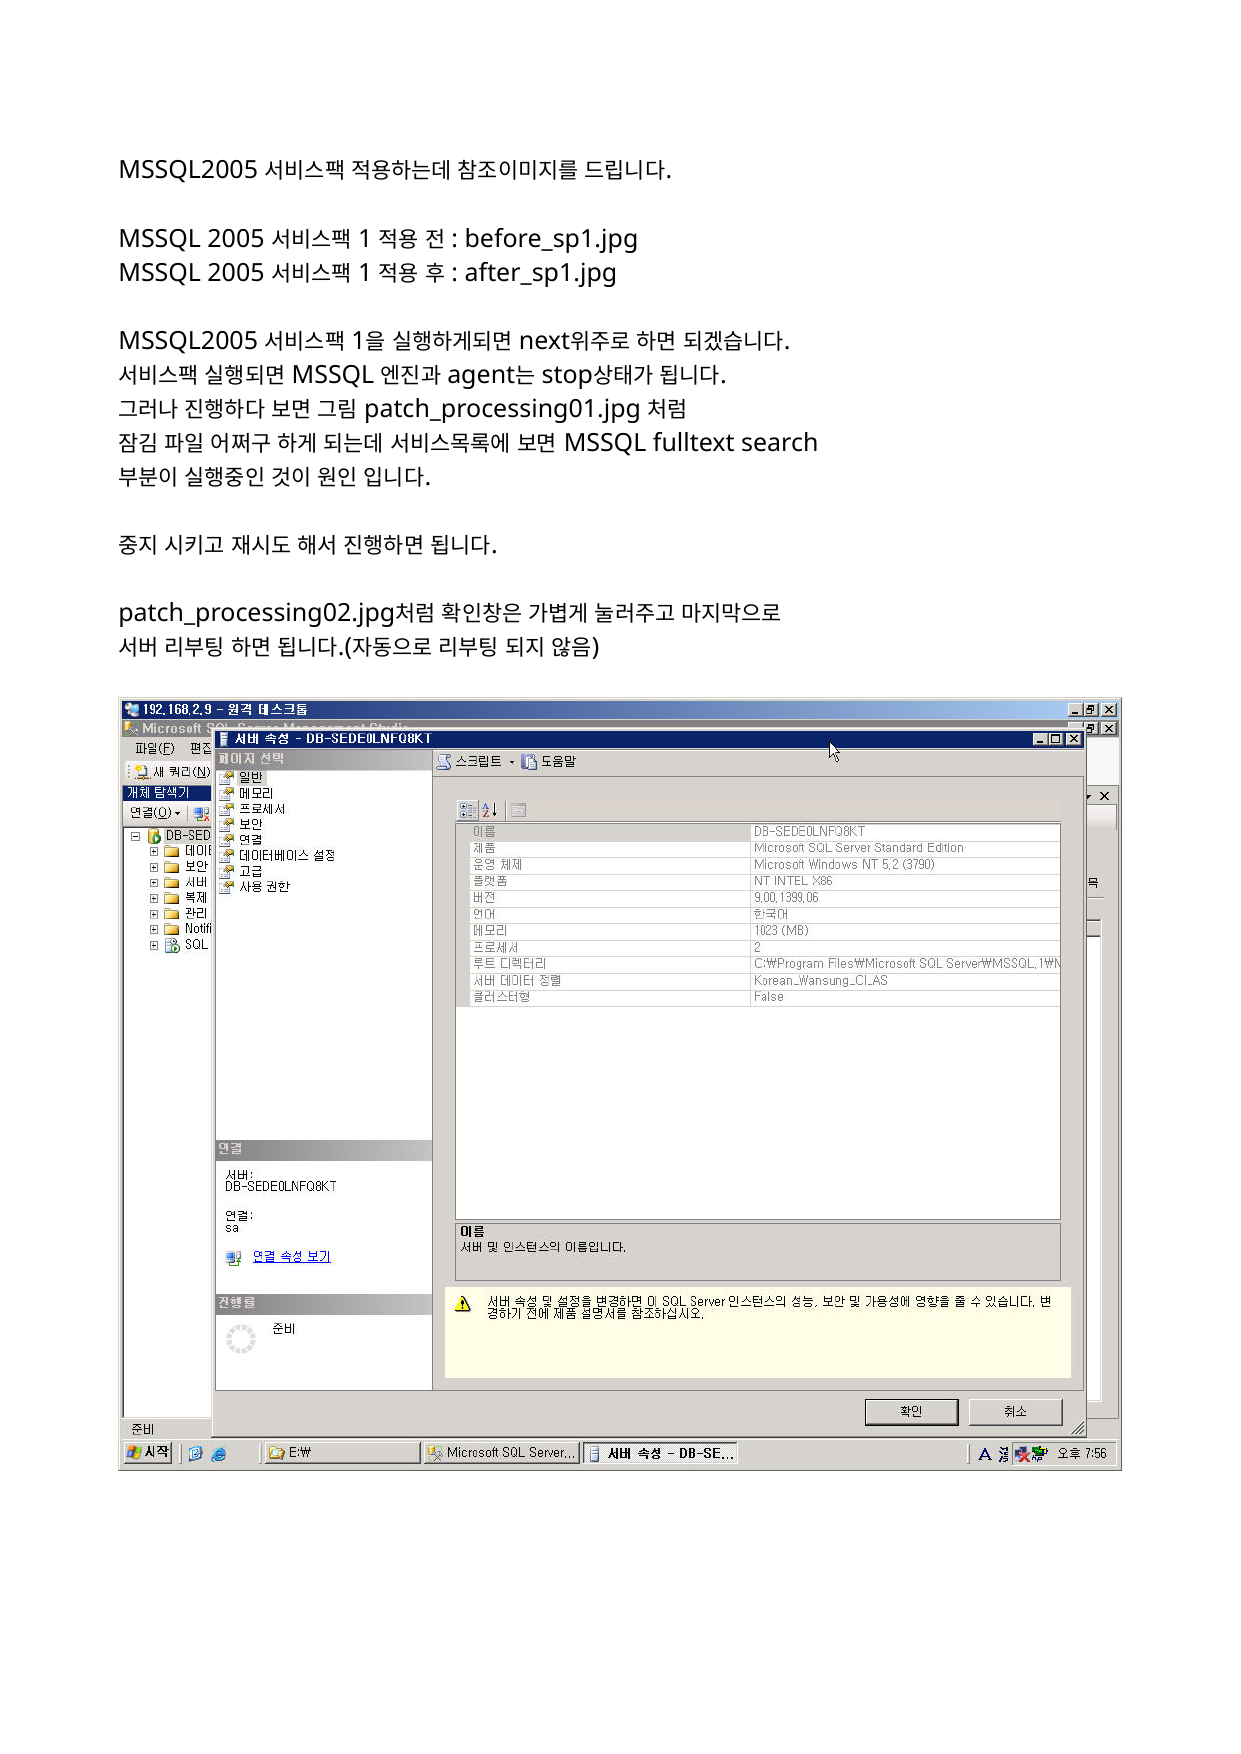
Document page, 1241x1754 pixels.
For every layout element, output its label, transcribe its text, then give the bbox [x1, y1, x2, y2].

picture [118, 697, 1122, 1471]
text MSSQL2005 서비스팩 적용하는데 참조이미지를 드립니다. MSSQL 2005 서비스팩 1 적용 전 : before_sp1.jpg MSSQL 2005 서비스팩 1 적용 후 : after_sp1.jpg MSSQL2005 서비스팩 1을 실행하게되면 next위주로 하면 되겠습니다. 서비스팩 실행되면 MSSQL 엔진과 agent는 stop상태가 됩니다. 그러나 진행하다 보면 그림 patch_processing01.jpg 처럼 잠김 파일 어쩌구 하게 되는데 서비스목록에 보면 MSSQL fulltext search 부분이 실행중인 것이 원인 입니다. 중지 시키고 재시도 해서 진행하면 됩니다. patch_processing02.jpg처럼 확인창은 가볍게 눌러주고 마지막으로 서버 리부팅 하면 됩니다.(자동으로 리부팅 되지 않음) [118, 152, 1122, 697]
